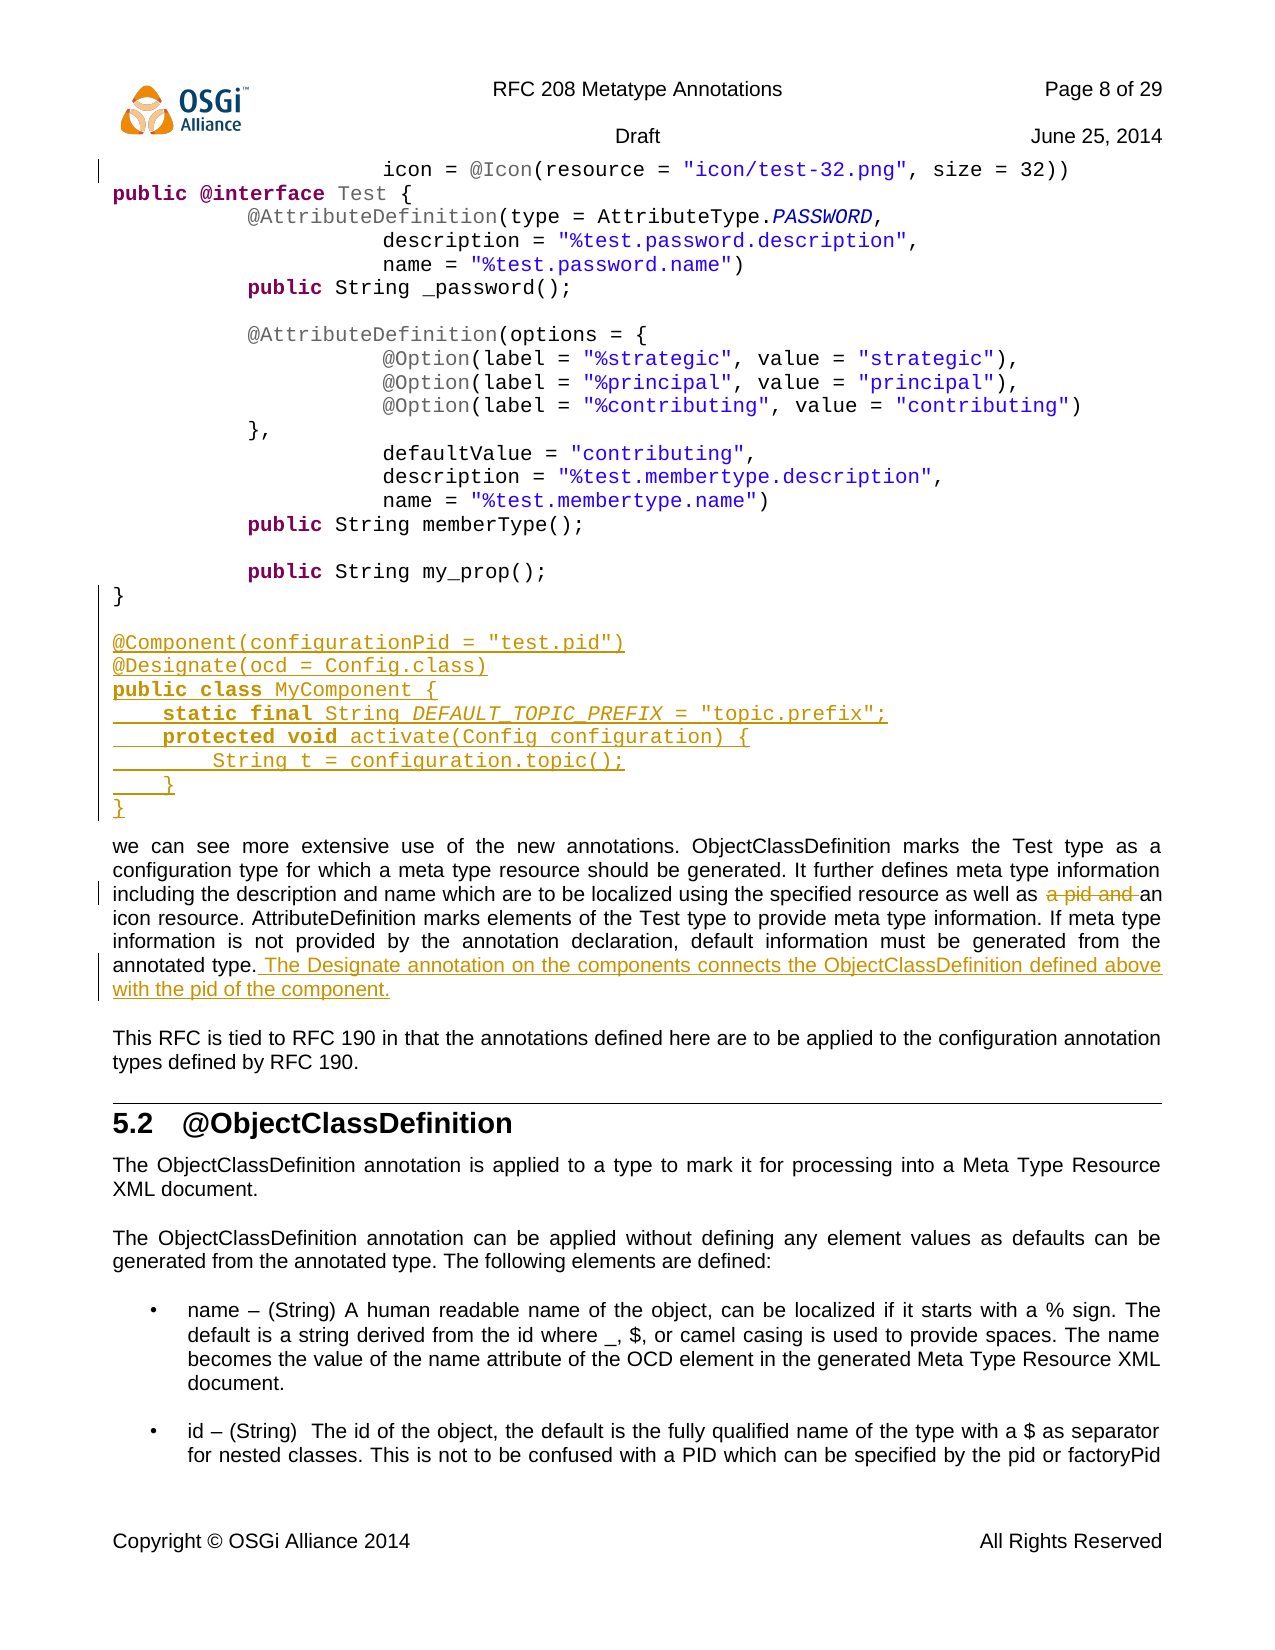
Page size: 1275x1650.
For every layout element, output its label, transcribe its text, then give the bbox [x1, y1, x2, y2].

text we can see more extensive use of the new annotations. ObjectClassDefinition marks the Test type as a configuration type for which a meta type resource should be generated. It further defines meta type information including the description and name which are to be localized using the specified resource as well as an icon resource. AttributeDefinition marks elements of the Test type to provide meta type information. If meta type information is not provided by the annotation declaration, default information must be generated from the annotated type. The Designate annotation on the components connects the ObjectClassDefinition defined above with the pid of the component. [112, 833, 1162, 1001]
text name = "%test.password.name") [112, 253, 1162, 277]
text description = "%test.password.description", [112, 230, 1162, 253]
text public @interface Test { [112, 183, 1162, 206]
text This RFC is tied to RFC 190 in that the annotations defined here are to be applied to the configuration annotation types defined by RFC 190. [112, 1026, 1162, 1074]
text } [112, 774, 1162, 797]
list id – (String) The id of the object, the default is the fully qualified name of the type with a $ as separator for nested classes. This is not to be confused with a PID which can be specified by the pid or factoryPid [150, 1419, 1162, 1467]
text defaultValue = "contributing", [112, 443, 1162, 466]
text public String my_prop(); [112, 561, 1162, 584]
text @Option(label = "%contributing", value = "contributing") [112, 395, 1162, 419]
text static final String DEFAULT_TOPIC_PREFIX = "topic.prefix"; [112, 703, 1162, 726]
subtitle @ObjectClassDefinition [112, 1104, 1162, 1140]
picture [113, 78, 257, 142]
text } [112, 797, 1162, 821]
text }, [112, 419, 1162, 443]
text @Option(label = "%principal", value = "principal"), [112, 372, 1162, 395]
text name = "%test.membertype.name") [112, 490, 1162, 514]
text @Designate(ocd = Config.class) [112, 656, 1162, 679]
text public String memberType(); [112, 514, 1162, 537]
list name – (String) A human readable name of the object, can be localized if it starts with a % sign. The default is a string derived from the id where _, $, or camel casing is used to provide spaces. The name becomes the value of the name attribute of the OCD element in the generated Meta Type Resource XML document. [150, 1298, 1162, 1394]
text description = "%test.membertype.description", [112, 466, 1162, 490]
text protected void activate(Config configuration) { [112, 726, 1162, 750]
text public String _password(); [112, 277, 1162, 301]
text String t = configuration.topic(); [112, 750, 1162, 774]
text public class MyComponent { [112, 679, 1162, 703]
text @Component(configurationPid = "test.pid") [112, 632, 1162, 656]
text @AttributeDefinition(type = AttributeType.PASSWORD, [112, 206, 1162, 230]
text The ObjectClassDefinition annotation is applied to a type to mark it for processing into a Meta Type Resource XML document. [112, 1152, 1162, 1200]
text The ObjectClassDefinition annotation can be applied without defining any element values as defaults can be generated from the annotated type. The following elements are defined: [112, 1225, 1162, 1273]
text } [112, 584, 1162, 608]
text @Option(label = "%strategic", value = "strategic"), [112, 348, 1162, 372]
text @AttributeDefinition(options = { [112, 324, 1162, 348]
